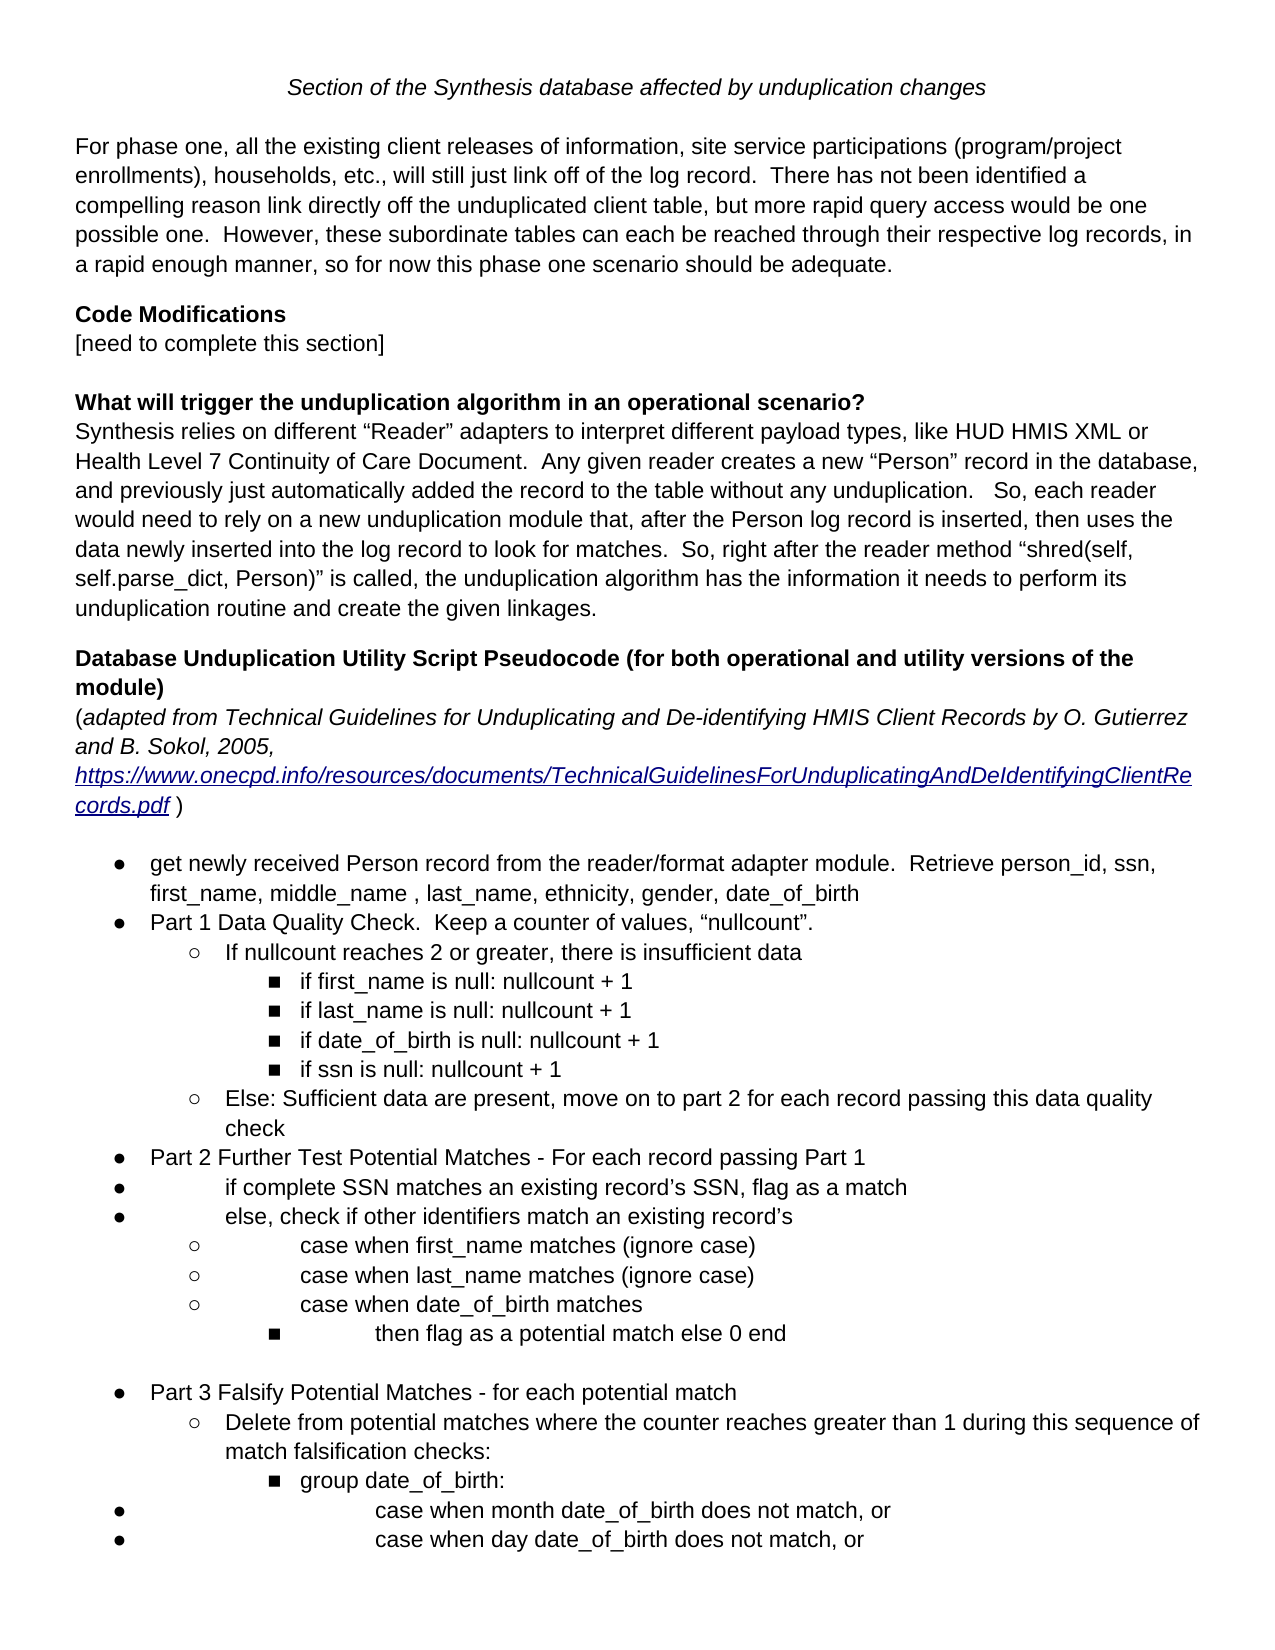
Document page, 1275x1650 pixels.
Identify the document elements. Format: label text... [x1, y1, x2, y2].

list Part 3 Falsify Potential Matches - for each potential match [112, 1380, 1200, 1405]
list then flag as a potential match else 0 end [75, 1321, 1200, 1347]
list Delete from potential matches where the counter reaches greater than 1 during this sequence of match falsification checks: [187, 1409, 1200, 1464]
list case when date_of_birth matches [187, 1292, 1200, 1317]
list Part 2 Further Test Potential Matches - For each record passing Part 1 [112, 1145, 1200, 1170]
text (adapted from Technical Guidelines for Unduplicating and De-identifying HMIS Client Records by O. Gutierrez and B. Sokol, 2005, https://www.onecpd.info/resources/documents/TechnicalGuidelinesForUnduplicatingAndDeIdentifyingClientRecords.pdf ) [75, 704, 1200, 818]
list else, check if other identifiers match an existing record’s [112, 1203, 1200, 1229]
list Else: Sufficient data are present, move on to part 2 for each record passing this data quality check [187, 1086, 1200, 1141]
list group date_of_birth: [75, 1468, 1200, 1493]
list if ssn is null: nullcount + 1 [75, 1057, 1200, 1082]
text For phase one, all the existing client releases of information, site service participations (program/project enrollments), households, etc., will still just link off of the log record. There has not been identified a compelling reason link directly off the unduplicated client table, but more rapid query access would be one possible one. However, these subordinate tables can each be reached through their respective log records, in a rapid enough manner, so for now this phase one scenario should be adequate. [75, 134, 1200, 277]
list case when month date_of_birth does not match, or [112, 1497, 1200, 1523]
list case when first_name matches (ignore case) [187, 1233, 1200, 1258]
text Section of the Synthesis database affected by unduplication changes [75, 75, 1200, 101]
text What will trigger the unduplication algorithm in an operational scenario? [75, 389, 1200, 415]
subtitle Database Unduplication Utility Script Pseudocode (for both operational and utility versions of the module) [75, 645, 1200, 700]
list if complete SSN matches an existing record’s SSN, flag as a match [112, 1174, 1200, 1200]
list if last_name is null: nullcount + 1 [75, 998, 1200, 1023]
list If nullcount reaches 2 or greater, there is insufficient data [187, 939, 1200, 965]
list if date_of_birth is null: nullcount + 1 [75, 1027, 1200, 1053]
list case when last_name matches (ignore case) [187, 1262, 1200, 1288]
list case when day date_of_birth does not match, or [112, 1527, 1200, 1552]
list Part 1 Data Quality Check. Keep a counter of values, “nullcount”. [112, 910, 1200, 935]
list if first_name is null: nullcount + 1 [75, 968, 1200, 994]
text [need to complete this section] [75, 331, 1200, 356]
text Synthesis relies on different “Reader” adapters to interpret different payload types, like HUD HMIS XML or Health Level 7 Continuity of Care Document. Any given reader creates a new “Person” record in the database, and previously just automatically added the record to the table without any unduplication. So, each reader would need to rely on a new unduplication module that, after the Person log record is inserted, then uses the data newly inserted into the log record to look for matches. So, right after the reader method “shred(self, self.parse_dict, Person)” is called, the unduplication algorithm has the information it needs to perform its unduplication routine and create the given linkages. [75, 419, 1200, 621]
subtitle Code Modifications [75, 301, 1200, 327]
list get newly received Person record from the reader/format adapter module. Retrieve person_id, ssn, first_name, middle_name , last_name, ethnicity, gender, date_of_birth [112, 851, 1200, 906]
